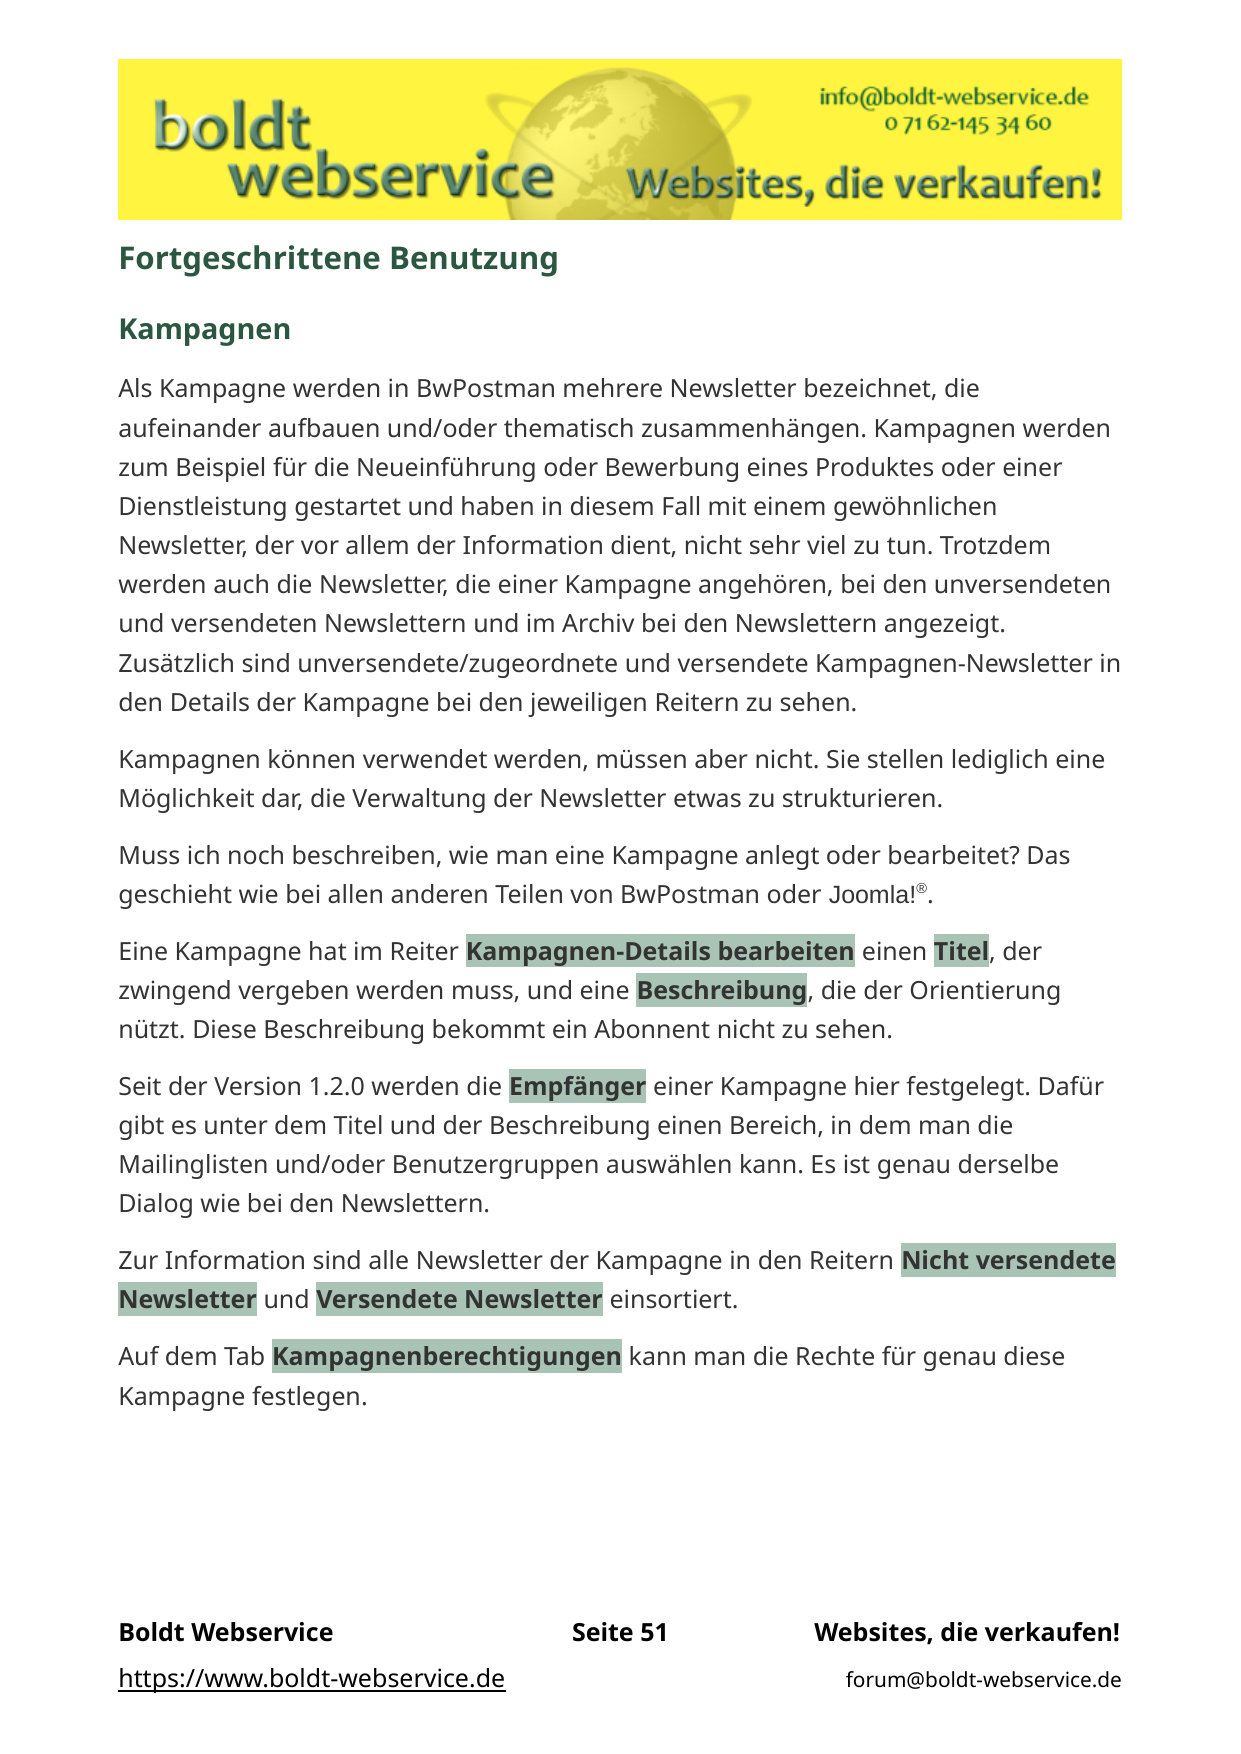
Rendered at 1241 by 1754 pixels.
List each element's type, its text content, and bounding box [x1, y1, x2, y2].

text Zur Information sind alle Newsletter der Kampagne in den Reitern Nicht versendete Newsletter und Versendete Newsletter einsortiert. [118, 1243, 1122, 1316]
text Eine Kampagne hat im Reiter Kampagnen-Details bearbeiten einen Titel, der zwingend vergeben werden muss, und eine Beschreibung, die der Orientierung nützt. Diese Beschreibung bekommt ein Abonnent nicht zu sehen. [118, 933, 1122, 1046]
subtitle Kampagnen [118, 308, 1122, 347]
picture [118, 59, 1123, 220]
text Kampagnen können verwendet werden, müssen aber nicht. Sie stellen lediglich eine Möglichkeit dar, die Verwaltung der Newsletter etwas zu strukturieren. [118, 741, 1122, 814]
subtitle Fortgeschrittene Benutzung [118, 236, 1122, 279]
text Muss ich noch beschreiben, wie man eine Kampagne anlegt oder bearbeitet? Das geschieht wie bei allen anderen Teilen von BwPostman oder Joomla!®. [118, 837, 1122, 911]
text Als Kampagne werden in BwPostman mehrere Newsletter bezeichnet, die aufeinander aufbauen und/oder thematisch zusammenhängen. Kampagnen werden zum Beispiel für die Neueinführung oder Bewerbung eines Produktes oder einer Dienstleistung gestartet und haben in diesem Fall mit einem gewöhnlichen Newsletter, der vor allem der Information dient, nicht sehr viel zu tun. Trotzdem werden auch die Newsletter, die einer Kampagne angehören, bei den unversendeten und versendeten Newslettern und im Archiv bei den Newslettern angezeigt. Zusätzlich sind unversendete/zugeordnete und versendete Kampagnen-Newsletter in den Details der Kampagne bei den jeweiligen Reitern zu sehen. [118, 371, 1122, 718]
text Auf dem Tab Kampagnenberechtigungen kann man die Rechte für genau diese Kampagne festlegen. [118, 1339, 1122, 1412]
text Seit der Version 1.2.0 werden die Empfänger einer Kampagne hier festgelegt. Dafür gibt es unter dem Titel und der Beschreibung einen Bereich, in dem man die Mailinglisten und/oder Benutzergruppen auswählen kann. Es ist genau derselbe Dialog wie bei den Newslettern. [118, 1069, 1122, 1220]
